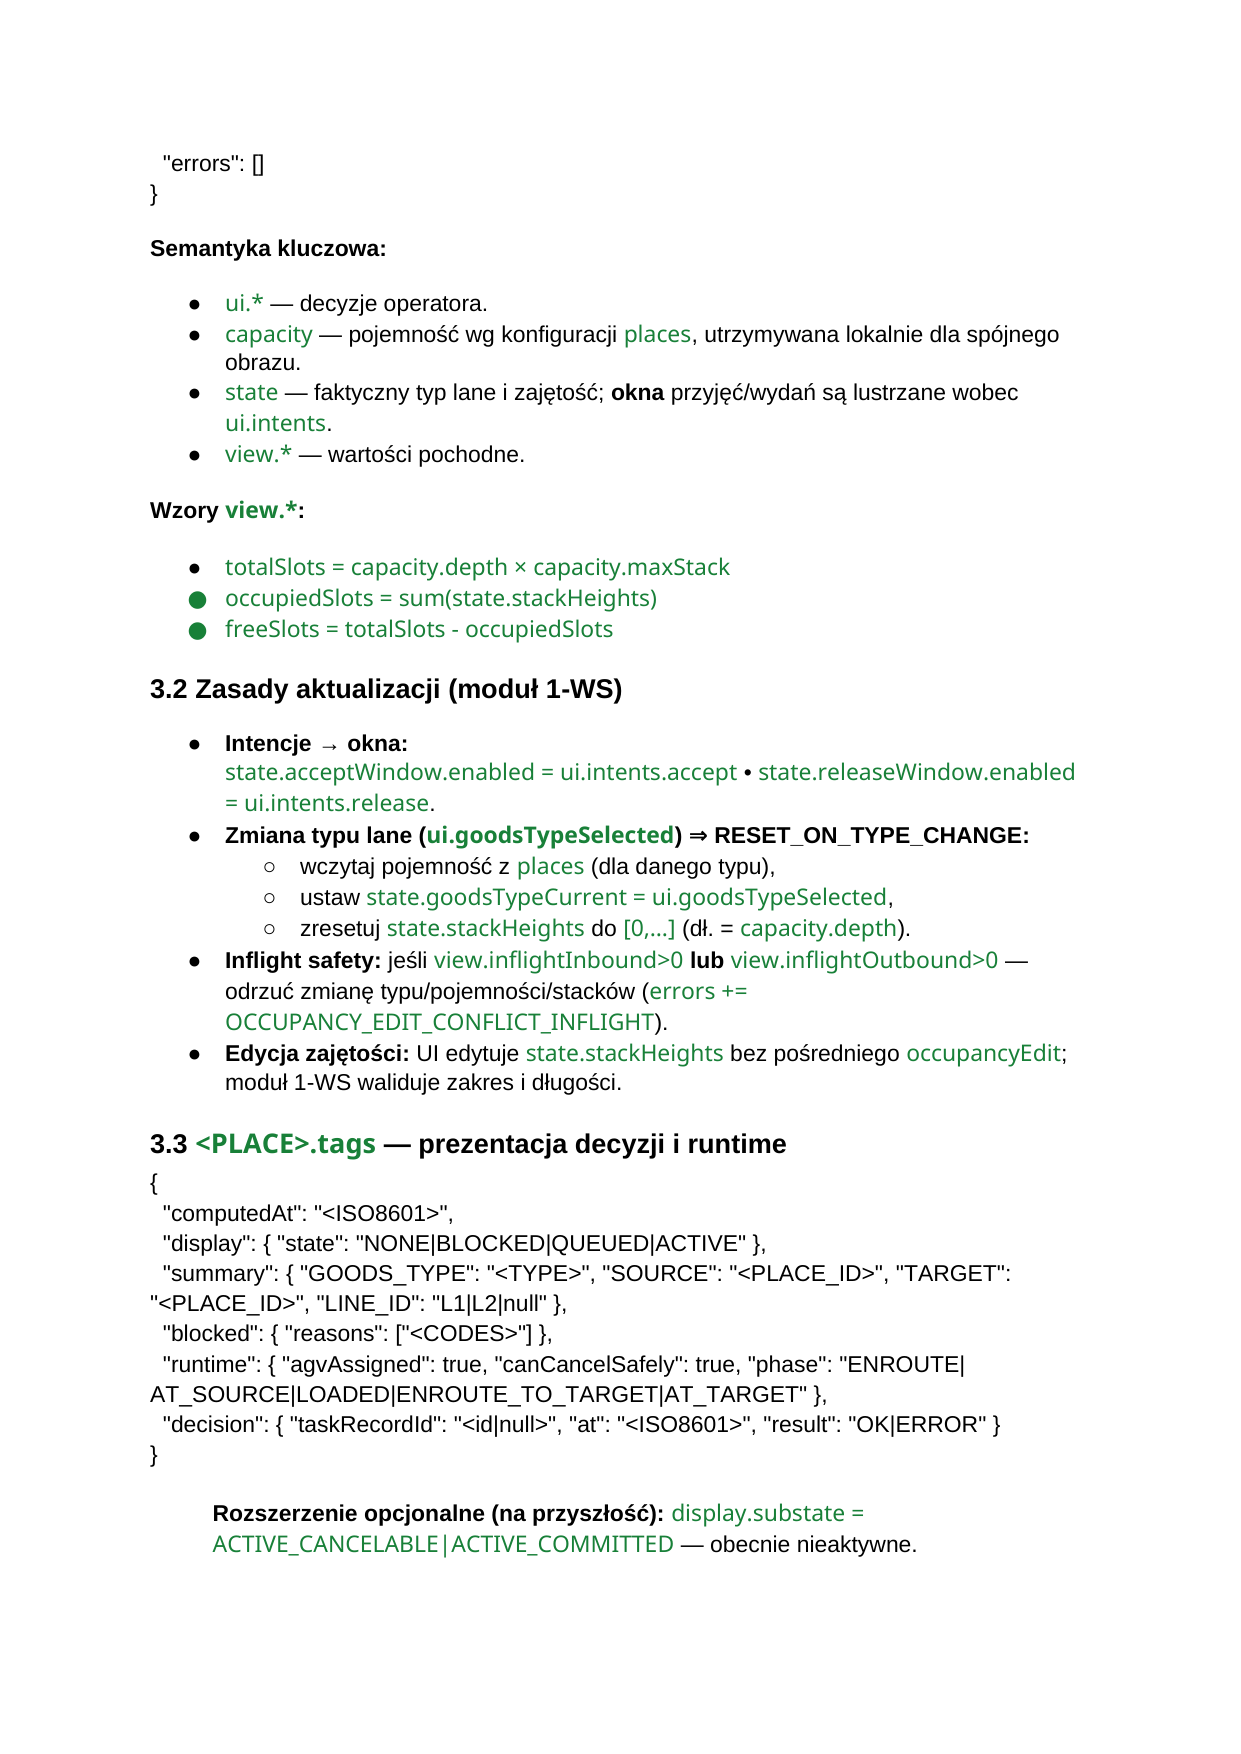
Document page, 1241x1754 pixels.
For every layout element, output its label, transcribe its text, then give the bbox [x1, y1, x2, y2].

text "computedAt": "<ISO8601>", [150, 1199, 1090, 1226]
text Semantyka kluczowa: [150, 235, 1090, 262]
list ustaw state.goodsTypeCurrent = ui.goodsTypeSelected, [262, 881, 1090, 912]
list Edycja zajętości: UI edytuje state.stackHeights bez pośredniego occupancyEdit; moduł 1‑WS waliduje zakres i długości. [187, 1037, 1090, 1095]
text "runtime": { "agvAssigned": true, "canCancelSafely": true, "phase": "ENROUTE|AT_SOURCE|LOADED|ENROUTE_TO_TARGET|AT_TARGET" }, [150, 1351, 1090, 1407]
list view.* — wartości pochodne. [187, 438, 1090, 469]
text { [150, 1169, 1090, 1196]
text } [150, 180, 1090, 207]
list occupiedSlots = sum(state.stackHeights) [187, 582, 1090, 613]
text "summary": { "GOODS_TYPE": "<TYPE>", "SOURCE": "<PLACE_ID>", "TARGET": "<PLACE_ID>", "LINE_ID": "L1|L2|null" }, [150, 1260, 1090, 1317]
text "display": { "state": "NONE|BLOCKED|QUEUED|ACTIVE" }, [150, 1230, 1090, 1256]
list ui.* — decyzje operatora. [187, 287, 1090, 318]
subtitle 3.3 <PLACE>.tags — prezentacja decyzji i runtime [150, 1124, 1090, 1161]
list zresetuj state.stackHeights do [0,…] (dł. = capacity.depth). [262, 912, 1090, 944]
list capacity — pojemność wg konfiguracji places, utrzymywana lokalnie dla spójnego obrazu. [187, 318, 1090, 376]
subtitle 3.2 Zasady aktualizacji (moduł 1‑WS) [150, 673, 1090, 705]
text Wzory view.*: [150, 494, 1090, 526]
text } [150, 1441, 1090, 1468]
list freeSlots = totalSlots - occupiedSlots [187, 613, 1090, 644]
text Rozszerzenie opcjonalne (na przyszłość): display.substate = ACTIVE_CANCELABLE|ACTIVE_COMMITTED — obecnie nieaktywne. [212, 1496, 1028, 1559]
list wczytaj pojemność z places (dla danego typu), [262, 850, 1090, 881]
list totalSlots = capacity.depth × capacity.maxStack [187, 551, 1090, 582]
list Intencje → okna: state.acceptWindow.enabled = ui.intents.accept • state.releaseWindow.enabled = ui.intents.release. [187, 730, 1090, 819]
list Zmiana typu lane (ui.goodsTypeSelected) ⇒ RESET_ON_TYPE_CHANGE: [187, 819, 1090, 850]
list state — faktyczny typ lane i zajętość; okna przyjęć/wydań są lustrzane wobec ui.intents. [187, 376, 1090, 438]
text "blocked": { "reasons": ["<CODES>"] }, [150, 1320, 1090, 1347]
list Inflight safety: jeśli view.inflightInbound>0 lub view.inflightOutbound>0 — odrzuć zmianę typu/pojemności/stacków (errors += OCCUPANCY_EDIT_CONFLICT_INFLIGHT). [187, 944, 1090, 1037]
text "errors": [] [150, 150, 1090, 176]
text "decision": { "taskRecordId": "<id|null>", "at": "<ISO8601>", "result": "OK|ERROR" } [150, 1411, 1090, 1437]
